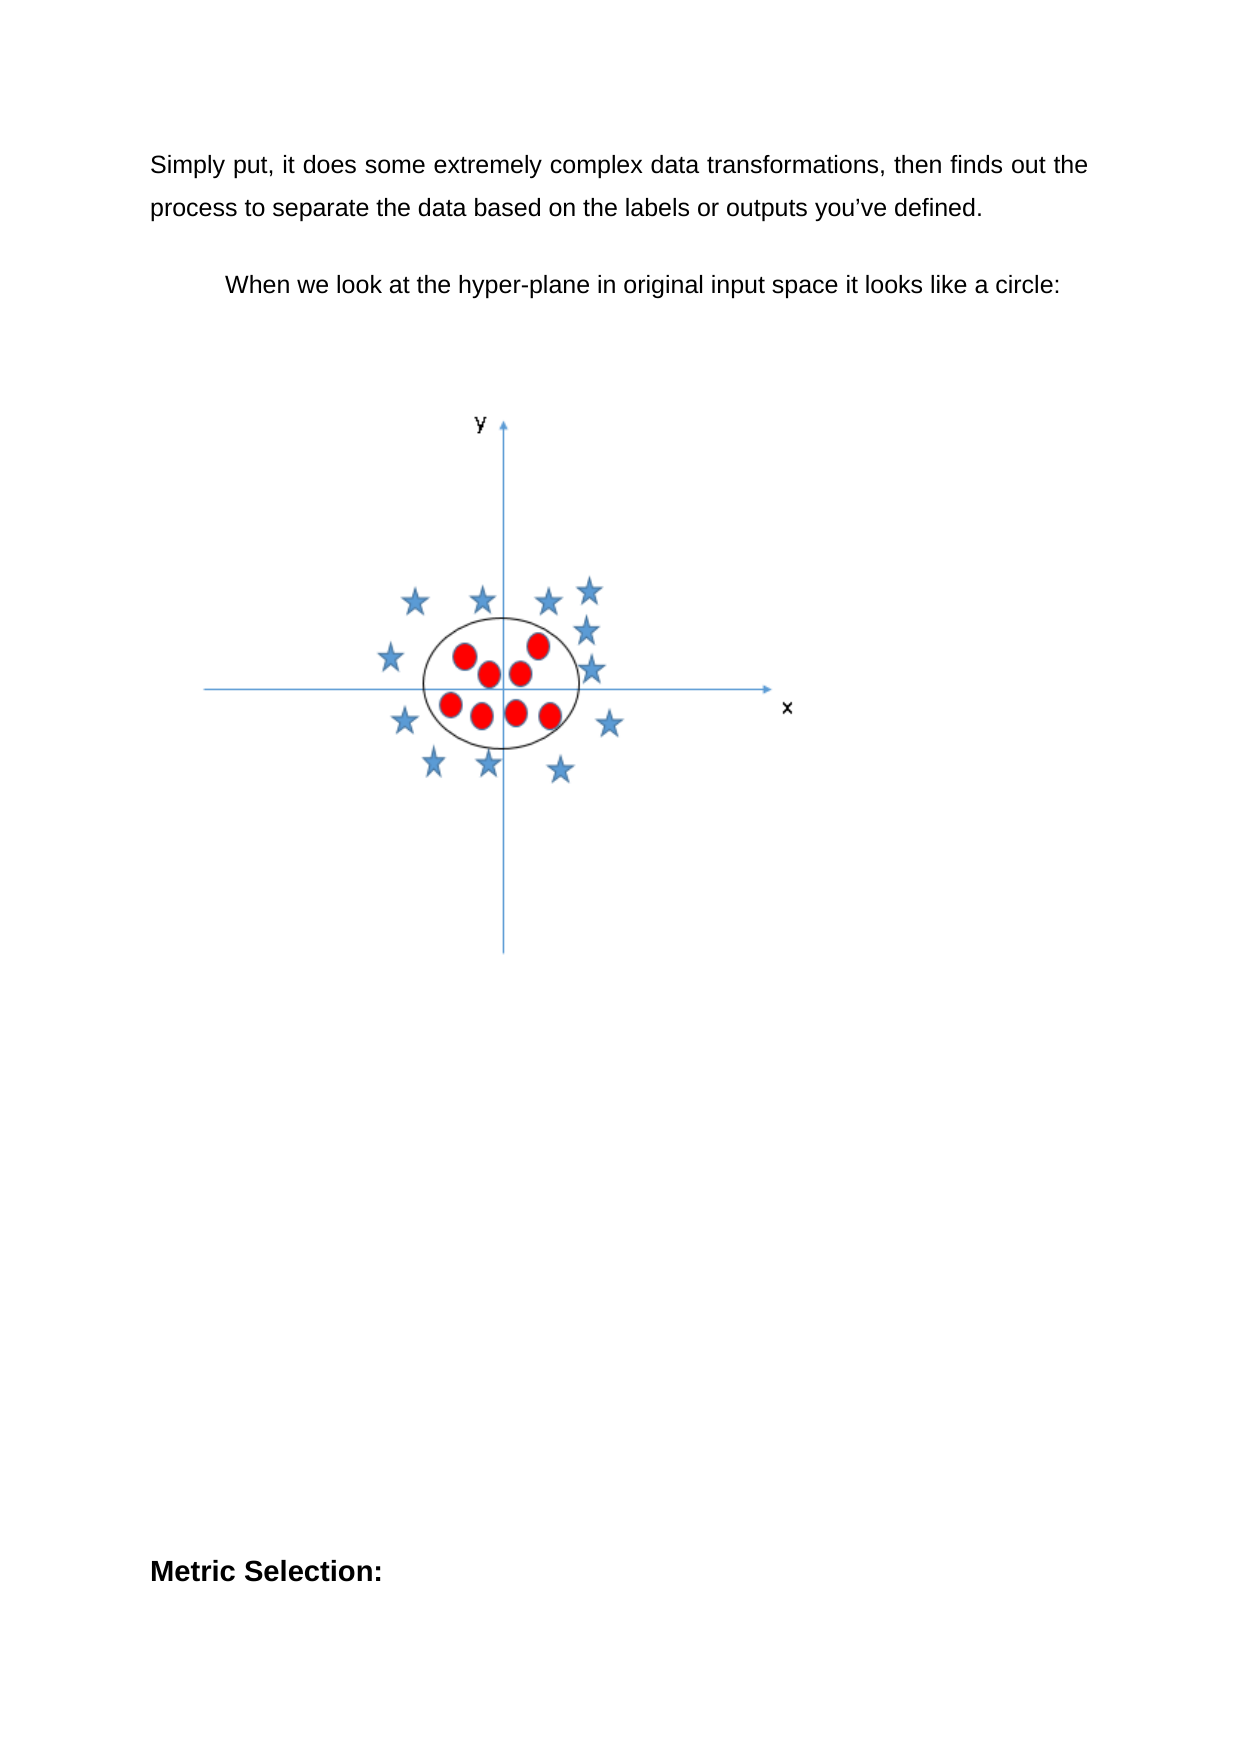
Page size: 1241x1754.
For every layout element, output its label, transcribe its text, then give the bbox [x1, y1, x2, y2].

text When we look at the hyper-plane in original input space it looks like a circle: [225, 269, 1090, 298]
picture [150, 389, 804, 971]
text Metric Selection: [150, 1554, 1090, 1588]
text Simply put, it does some extremely complex data transformations, then finds out the process to separate the data based on the labels or outputs you’ve defined. [150, 150, 1090, 222]
